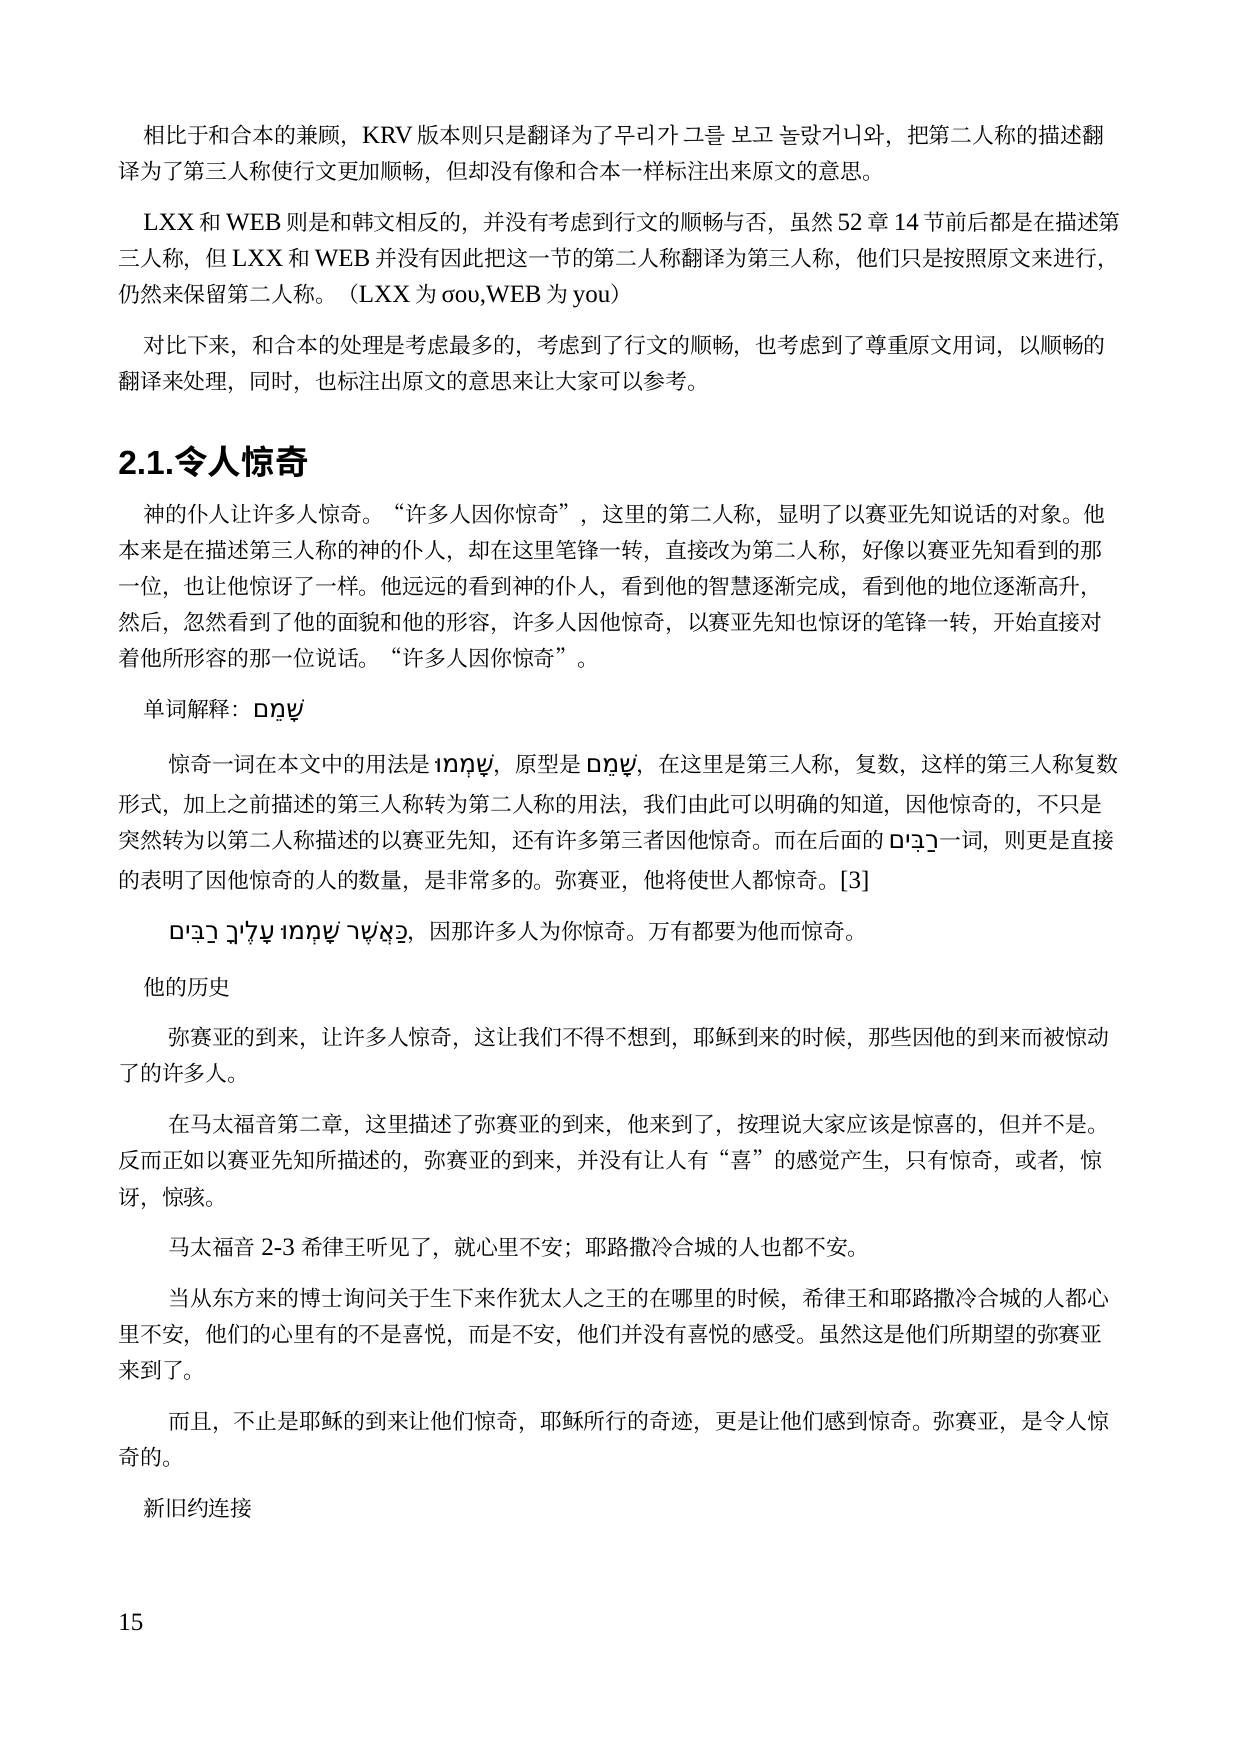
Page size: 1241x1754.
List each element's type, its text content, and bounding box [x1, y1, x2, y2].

subtitle 2.1.令人惊奇 [118, 436, 1122, 484]
text 弥赛亚的到来，让许多人惊奇，这让我们不得不想到，耶稣到来的时候，那些因他的到来而被惊动了的许多人。 [118, 1021, 1122, 1088]
text 而且，不止是耶稣的到来让他们惊奇，耶稣所行的奇迹，更是让他们感到惊奇。弥赛亚，是令人惊奇的。 [118, 1404, 1122, 1472]
text 他的历史 [118, 970, 1122, 1001]
text 在马太福音第二章，这里描述了弥赛亚的到来，他来到了，按理说大家应该是惊喜的，但并不是。反而正如以赛亚先知所描述的，弥赛亚的到来，并没有让人有“喜”的感觉产生，只有惊奇，或者，惊讶，惊骇。 [118, 1107, 1122, 1211]
text 对比下来，和合本的处理是考虑最多的，考虑到了行文的顺畅，也考虑到了尊重原文用词，以顺畅的翻译来处理，同时，也标注出原文的意思来让大家可以参考。 [118, 328, 1122, 396]
text כַּאֲשֶׁר שָׁמְמוּ עָלֶיךָ רַבִּים，因那许多人为你惊奇。万有都要为他而惊奇。 [118, 914, 1122, 950]
text 相比于和合本的兼顾，KRV版本则只是翻译为了무리가 그를 보고 놀랐거니와，把第二人称的描述翻译为了第三人称使行文更加顺畅，但却没有像和合本一样标注出来原文的意思。 [118, 118, 1122, 186]
text 当从东方来的博士询问关于生下来作犹太人之王的在哪里的时候，希律王和耶路撒冷合城的人都心里不安，他们的心里有的不是喜悦，而是不安，他们并没有喜悦的感受。虽然这是他们所期望的弥赛亚来到了。 [118, 1281, 1122, 1385]
text 单词解释：שָׁמֵם [118, 692, 1122, 727]
text 新旧约连接 [118, 1491, 1122, 1522]
text 惊奇一词在本文中的用法是שָׁמְמוּ，原型是שָׁמֵם，在这里是第三人称，复数，这样的第三人称复数形式，加上之前描述的第三人称转为第二人称的用法，我们由此可以明确的知道，因他惊奇的，不只是突然转为以第二人称描述的以赛亚先知，还有许多第三者因他惊奇。而在后面的רַבִּים一词，则更是直接的表明了因他惊奇的人的数量，是非常多的。弥赛亚，他将使世人都惊奇。[3] [118, 747, 1122, 895]
text 马太福音 2-3 希律王听见了，就心里不安；耶路撒冷合城的人也都不安。 [118, 1230, 1122, 1262]
text 神的仆人让许多人惊奇。“许多人因你惊奇”，这里的第二人称，显明了以赛亚先知说话的对象。他本来是在描述第三人称的神的仆人，却在这里笔锋一转，直接改为第二人称，好像以赛亚先知看到的那一位，也让他惊讶了一样。他远远的看到神的仆人，看到他的智慧逐渐完成，看到他的地位逐渐高升，然后，忽然看到了他的面貌和他的形容，许多人因他惊奇，以赛亚先知也惊讶的笔锋一转，开始直接对着他所形容的那一位说话。“许多人因你惊奇”。 [118, 497, 1122, 673]
text LXX和WEB则是和韩文相反的，并没有考虑到行文的顺畅与否，虽然52章14节前后都是在描述第三人称，但LXX和WEB并没有因此把这一节的第二人称翻译为第三人称，他们只是按照原文来进行，仍然来保留第二人称。（LXX为σου,WEB为you） [118, 205, 1122, 309]
